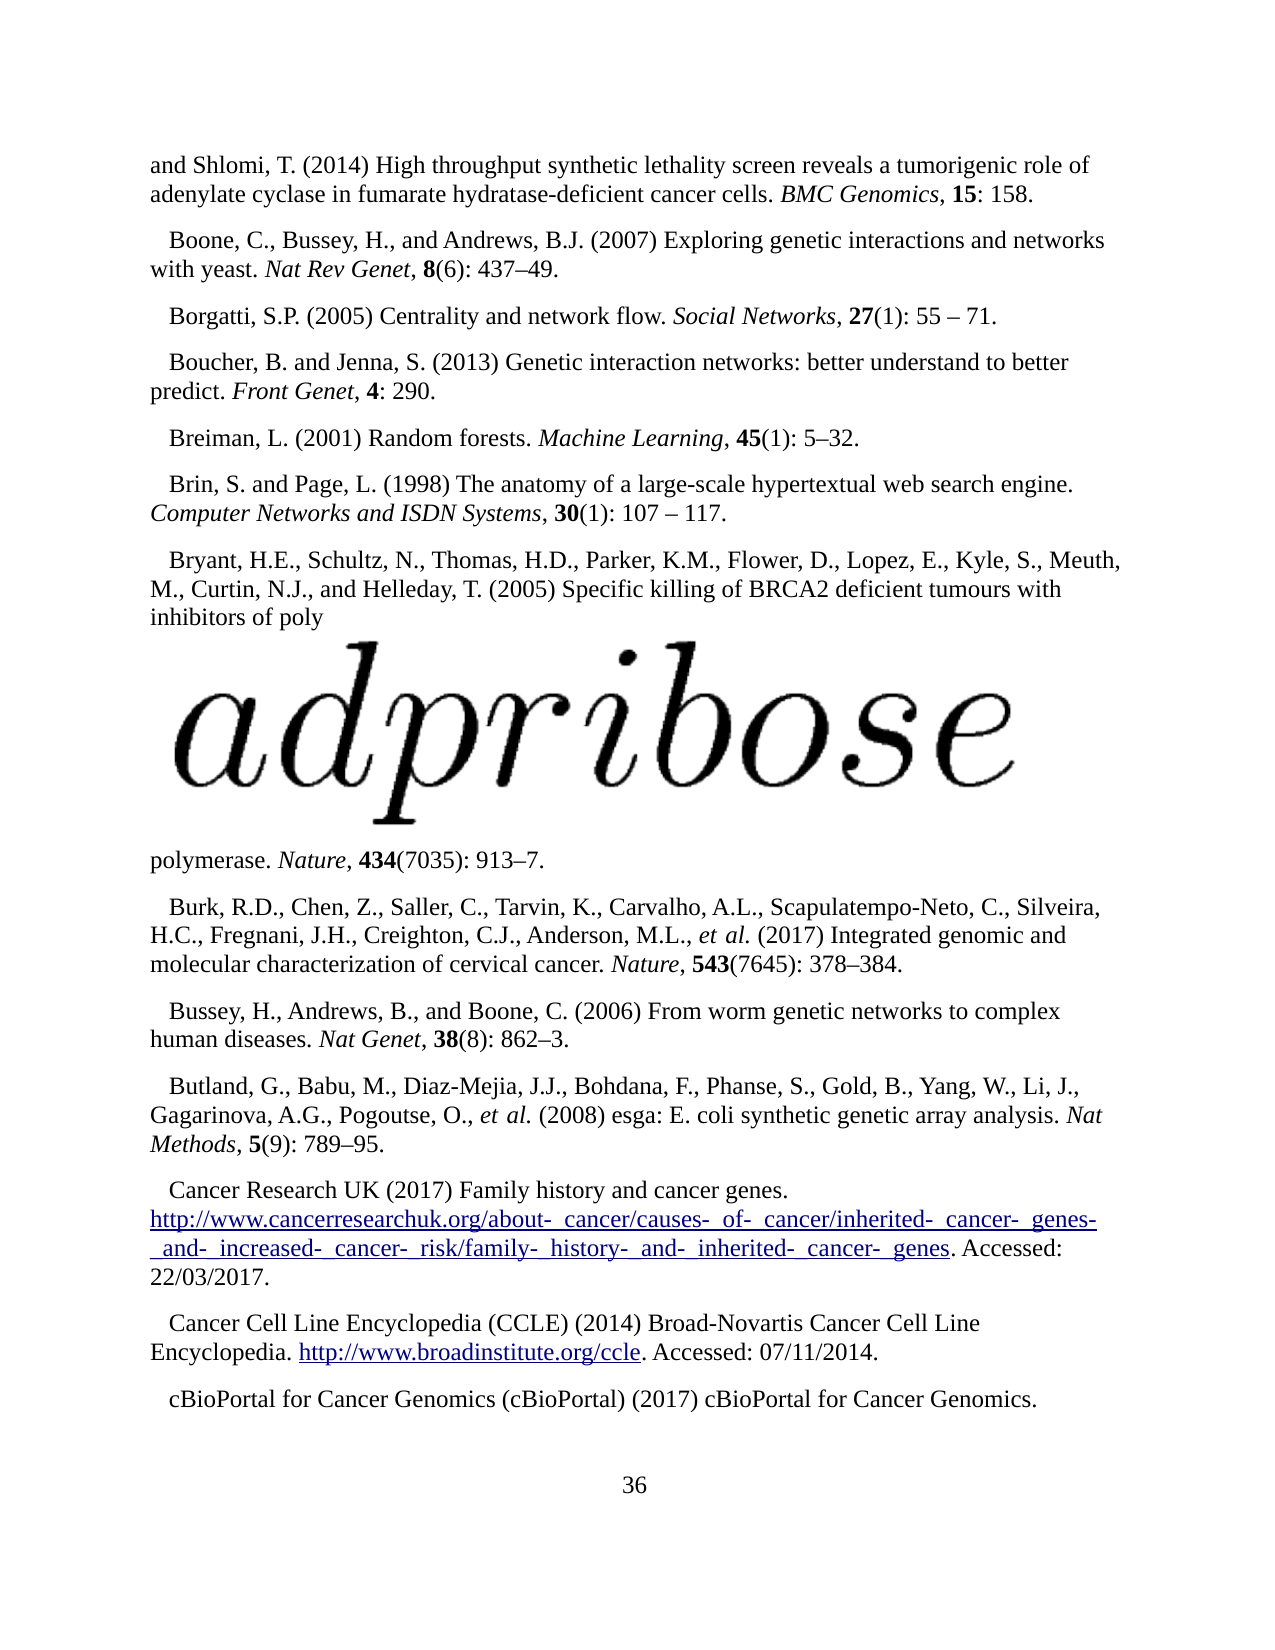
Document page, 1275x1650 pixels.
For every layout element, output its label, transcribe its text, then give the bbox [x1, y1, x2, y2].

text Bussey, H., Andrews, B., and Boone, C. (2006) From worm genetic networks to complex human diseases. Nat Genet, 38(8): 862–3. [150, 996, 1125, 1053]
text Cancer Cell Line Encyclopedia (CCLE) (2014) Broad-Novartis Cancer Cell Line Encyclopedia. http://www.broadinstitute.org/ccle. Accessed: 07/11/2014. [150, 1308, 1125, 1366]
text and Shlomi, T. (2014) High throughput synthetic lethality screen reveals a tumorigenic role of adenylate cyclase in fumarate hydratase-deficient cancer cells. BMC Genomics, 15: 158. [150, 150, 1125, 207]
text Butland, G., Babu, M., Diaz-Mejia, J.J., Bohdana, F., Phanse, S., Gold, B., Yang, W., Li, J., Gagarinova, A.G., Pogoutse, O., et al. (2008) esga: E. coli synthetic genetic array analysis. Nat Methods, 5(9): 789–95. [150, 1071, 1125, 1157]
picture [150, 631, 1053, 840]
text Cancer Research UK (2017) Family history and cancer genes. http://www.cancerresearchuk.org/about-_cancer/causes-_of-_cancer/inherited-_cancer-_genes-_and-_increased-_cancer-_risk/family-_history-_and-_inherited-_cancer-_genes. Accessed: 22/03/2017. [150, 1175, 1125, 1290]
text Brin, S. and Page, L. (1998) The anatomy of a large-scale hypertextual web search engine. Computer Networks and ISDN Systems, 30(1): 107 – 117. [150, 469, 1125, 527]
text Borgatti, S.P. (2005) Centrality and network flow. Social Networks, 27(1): 55 – 71. [150, 301, 1125, 329]
text Burk, R.D., Chen, Z., Saller, C., Tarvin, K., Carvalho, A.L., Scapulatempo-Neto, C., Silveira, H.C., Fregnani, J.H., Creighton, C.J., Anderson, M.L., et al. (2017) Integrated genomic and molecular characterization of cervical cancer. Nature, 543(7645): 378–384. [150, 892, 1125, 978]
text Boucher, B. and Jenna, S. (2013) Genetic interaction networks: better understand to better predict. Front Genet, 4: 290. [150, 347, 1125, 405]
text Boone, C., Bussey, H., and Andrews, B.J. (2007) Exploring genetic interactions and networks with yeast. Nat Rev Genet, 8(6): 437–49. [150, 225, 1125, 283]
text cBioPortal for Cancer Genomics (cBioPortal) (2017) cBioPortal for Cancer Genomics. [150, 1384, 1125, 1412]
text Breiman, L. (2001) Random forests. Machine Learning, 45(1): 5–32. [150, 423, 1125, 452]
text Bryant, H.E., Schultz, N., Thomas, H.D., Parker, K.M., Flower, D., Lopez, E., Kyle, S., Meuth, M., Curtin, N.J., and Helleday, T. (2005) Specific killing of BRCA2 deficient tumours with inhibitors of poly polymerase. Nature, 434(7035): 913–7. [150, 545, 1125, 874]
